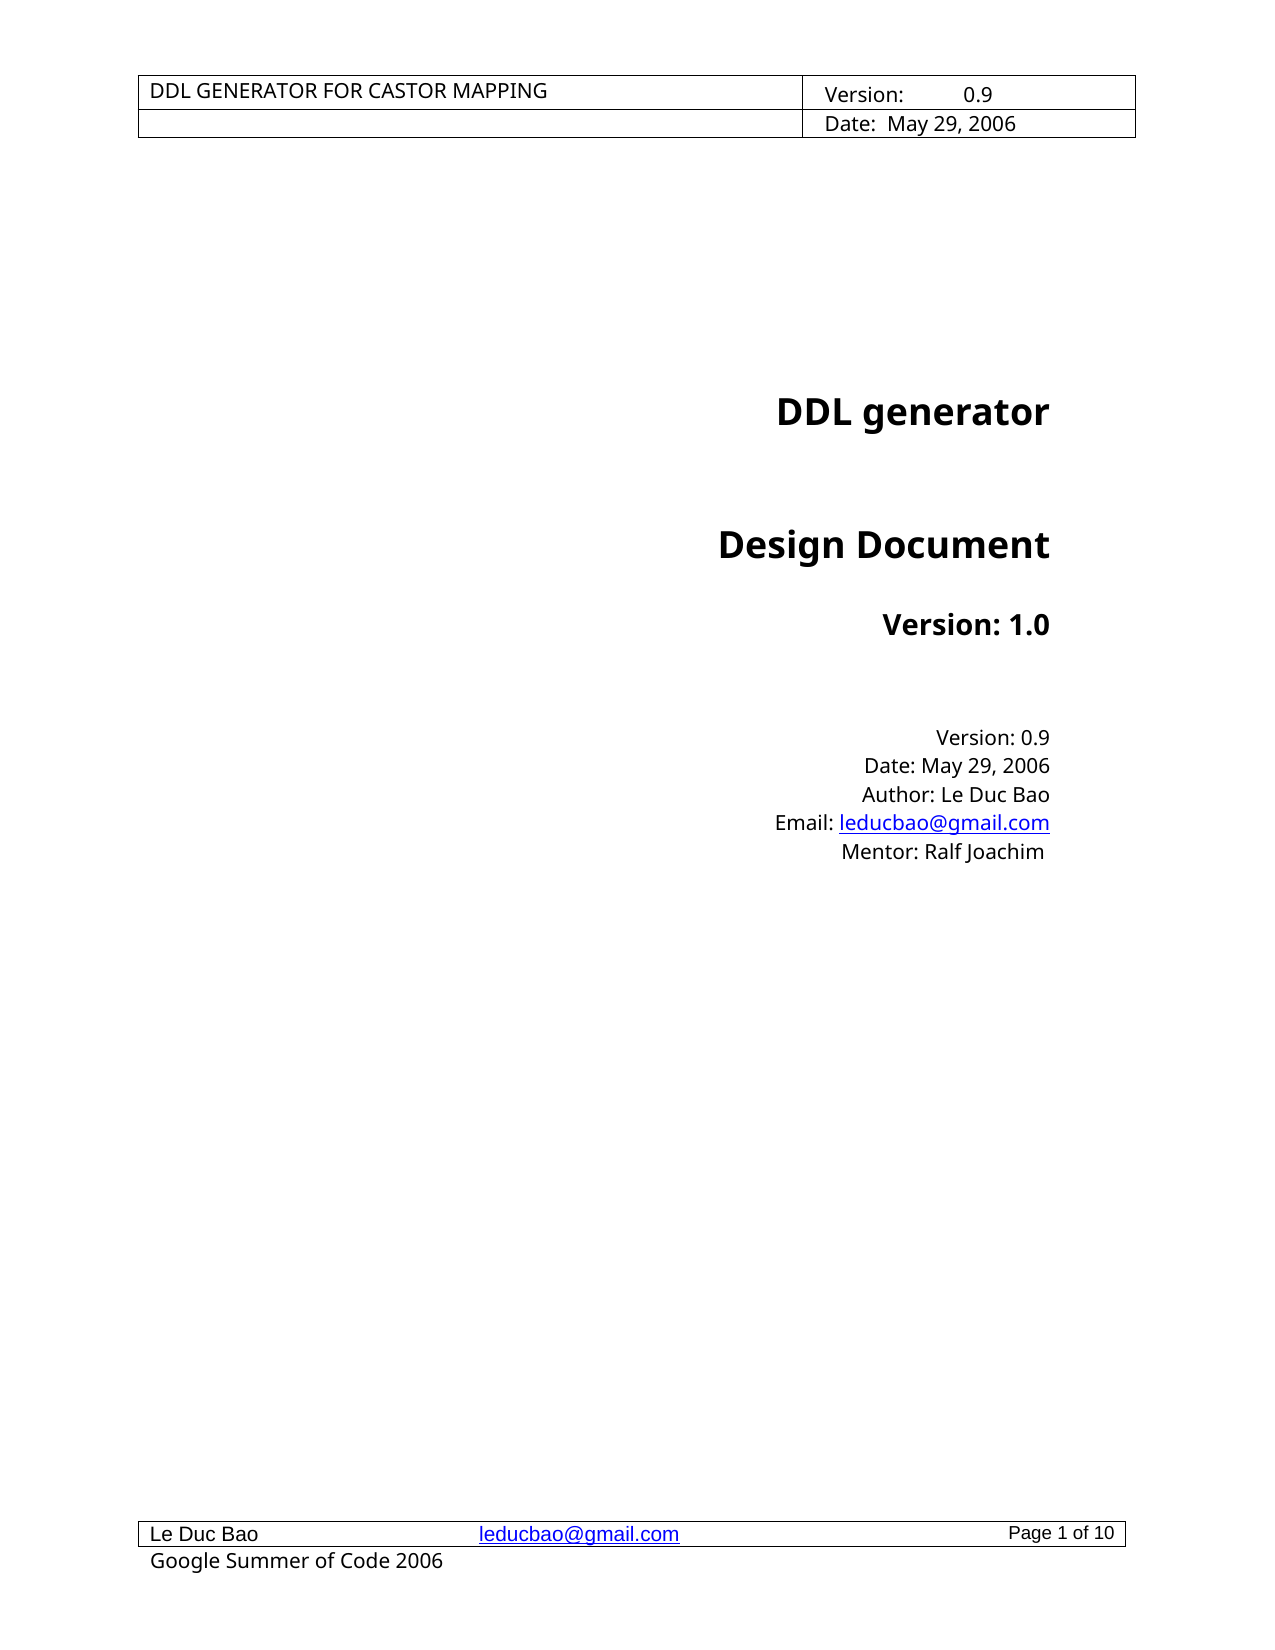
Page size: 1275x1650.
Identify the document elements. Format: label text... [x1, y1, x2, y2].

text Author: Le Duc Bao [150, 780, 1050, 808]
text Version: 0.9 [150, 723, 1050, 752]
text Email: leducbao@gmail.com [150, 808, 1050, 837]
text Mentor: Ralf Joachim [150, 837, 1050, 865]
subtitle DDL generator [150, 385, 1050, 436]
subtitle Version: 1.0 [150, 604, 1050, 644]
subtitle Design Document [150, 518, 1050, 569]
text Date: May 29, 2006 [150, 752, 1050, 780]
